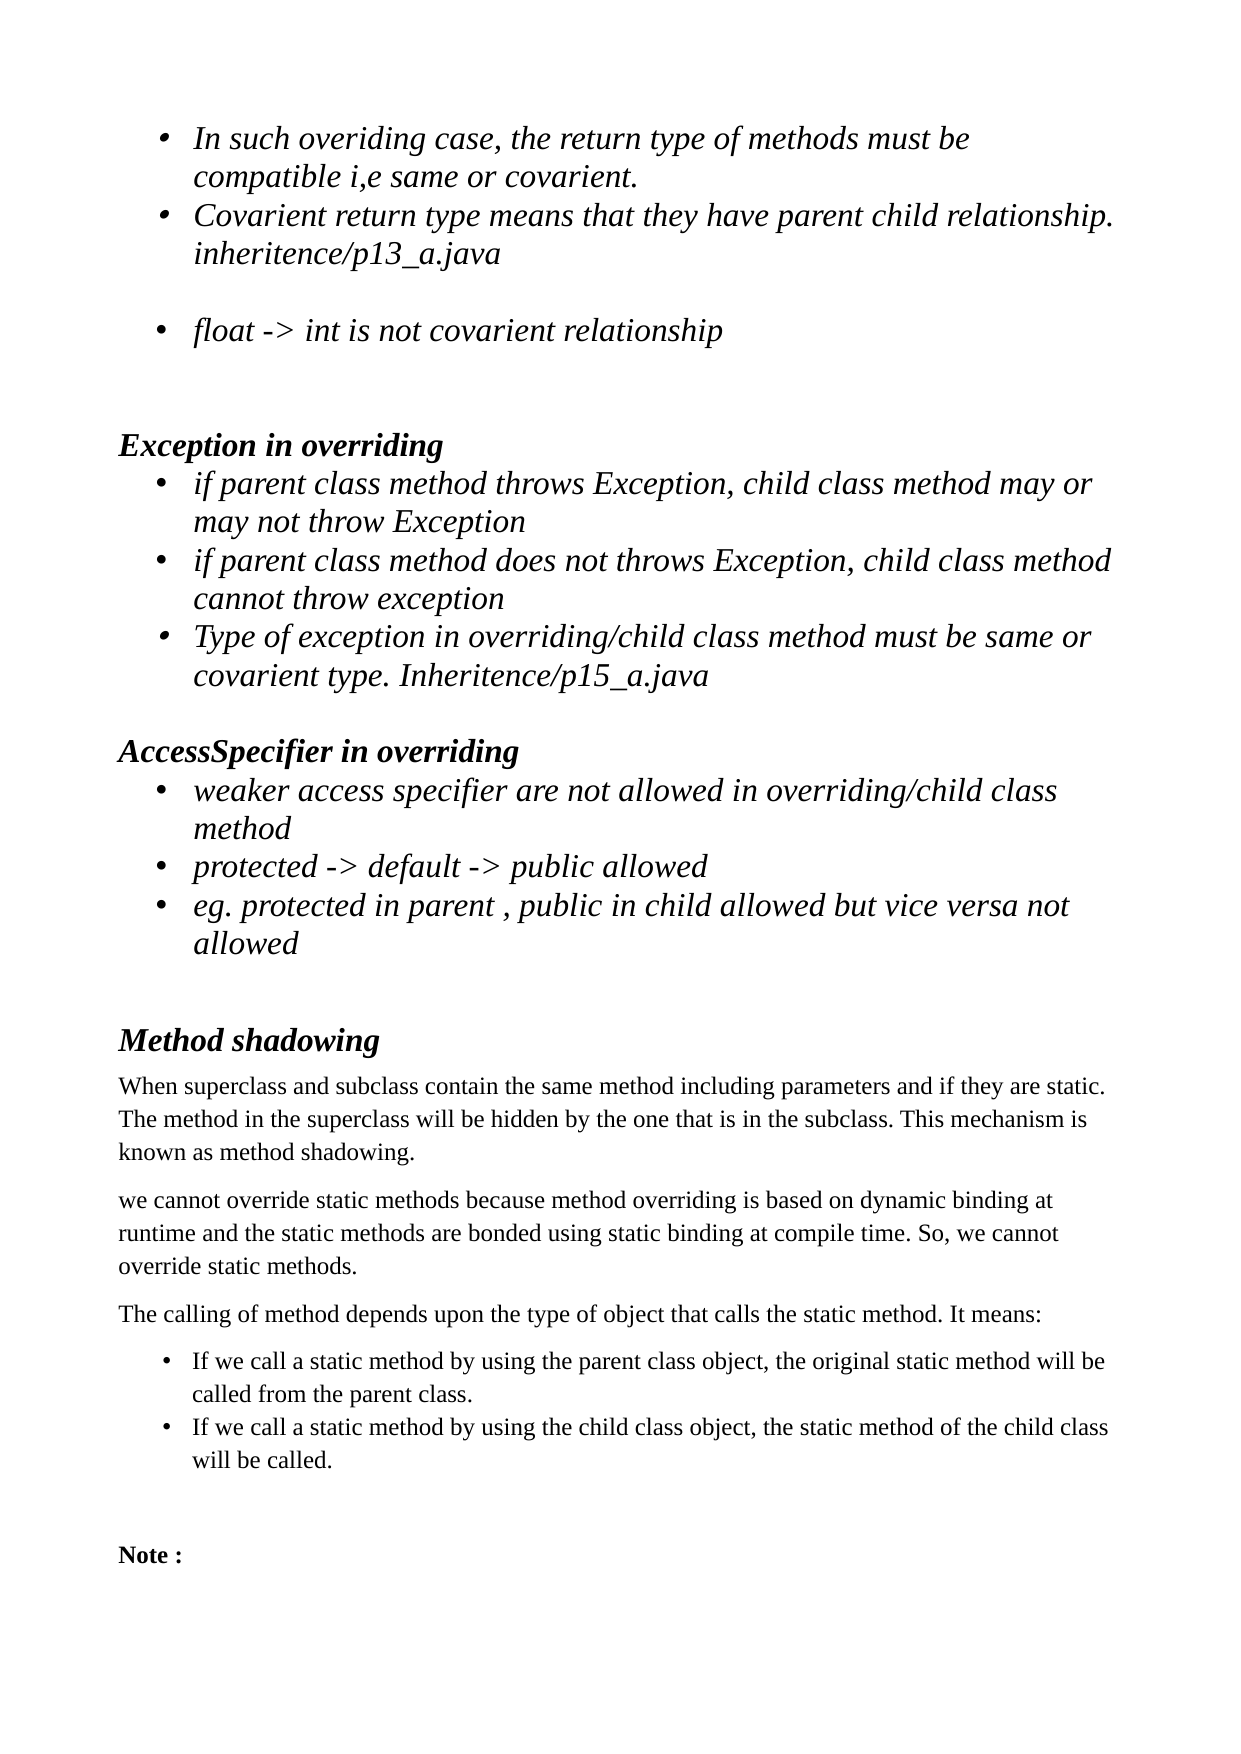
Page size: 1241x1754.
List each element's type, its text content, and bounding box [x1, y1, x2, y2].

list If we call a static method by using the parent class object, the original static method will be called from the parent class. [162, 1346, 1122, 1408]
list if parent class method does not throws Exception, child class method cannot throw exception [156, 540, 1122, 616]
text AccessSpecifier in overriding [118, 731, 1122, 770]
list if parent class method throws Exception, child class method may or may not throw Exception [156, 463, 1122, 540]
text When superclass and subclass contain the same method including parameters and if they are static. The method in the superclass will be hidden by the one that is in the subclass. This mechanism is known as method shadowing. [118, 1071, 1122, 1166]
text Note : [118, 1541, 1122, 1569]
list Type of exception in overriding/child class method must be same or covarient type. Inheritence/p15_a.java [156, 616, 1122, 693]
subtitle Method shadowing [118, 1021, 1122, 1059]
list float -> int is not covarient relationship [156, 310, 1122, 348]
text Exception in overriding [118, 425, 1122, 463]
list In such overiding case, the return type of methods must be compatible i,e same or covarient. [156, 118, 1122, 195]
list eg. protected in parent , public in child allowed but vice versa not allowed [156, 885, 1122, 961]
list If we call a static method by using the child class object, the static method of the child class will be called. [162, 1412, 1122, 1474]
text we cannot override static methods because method overriding is based on dynamic binding at runtime and the static methods are bonded using static binding at compile time. So, we cannot override static methods. [118, 1185, 1122, 1280]
list weaker access specifier are not allowed in overriding/child class method [156, 770, 1122, 846]
text The calling of method depends upon the type of object that calls the static method. It means: [118, 1299, 1122, 1327]
list Covarient return type means that they have parent child relationship. inheritence/p13_a.java [156, 195, 1122, 271]
list protected -> default -> public allowed [156, 846, 1122, 885]
